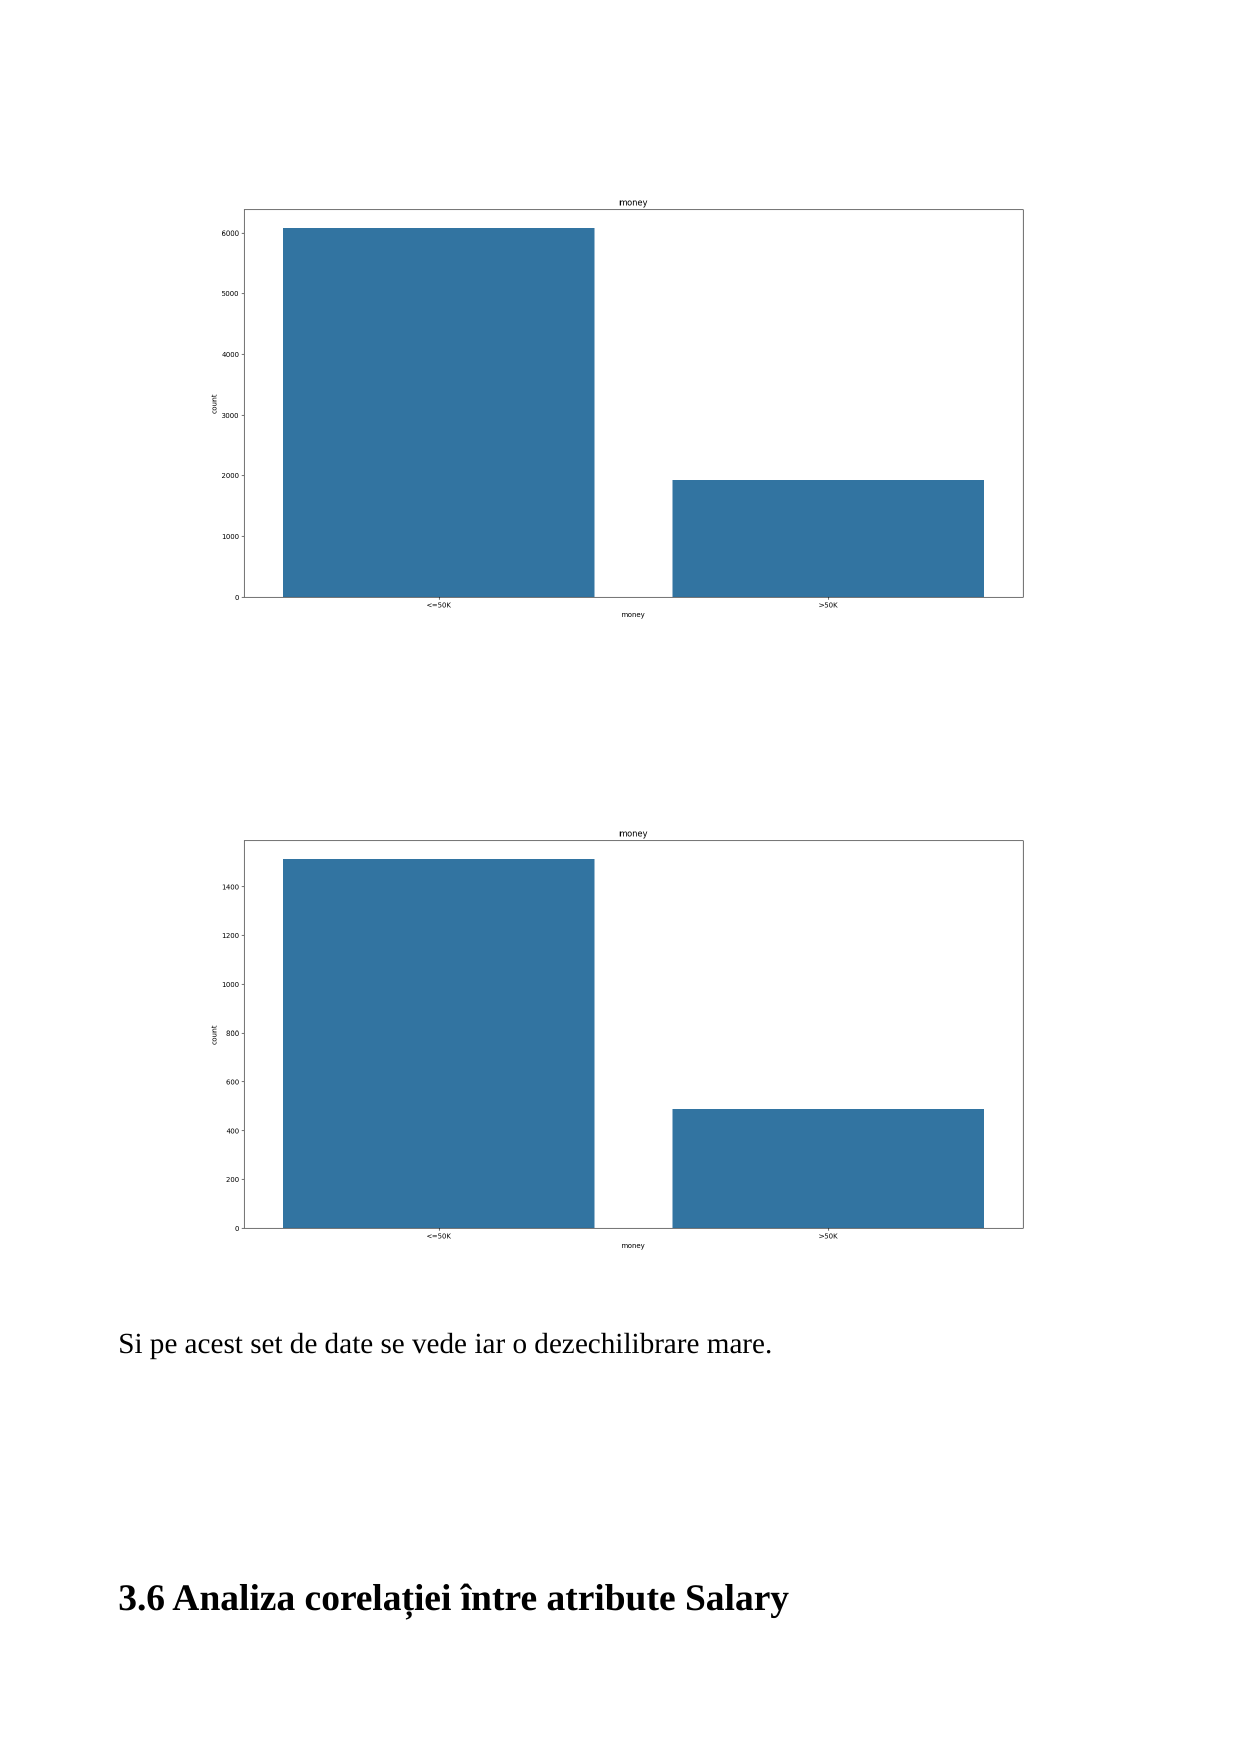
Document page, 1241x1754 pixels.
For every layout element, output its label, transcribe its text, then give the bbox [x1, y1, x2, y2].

text Si pe acest set de date se vede iar o dezechilibrare mare. [118, 1326, 1122, 1359]
picture [118, 780, 1123, 1283]
picture [118, 149, 1123, 652]
text 3.6 Analiza corelației între atribute Salary [118, 1575, 1122, 1618]
